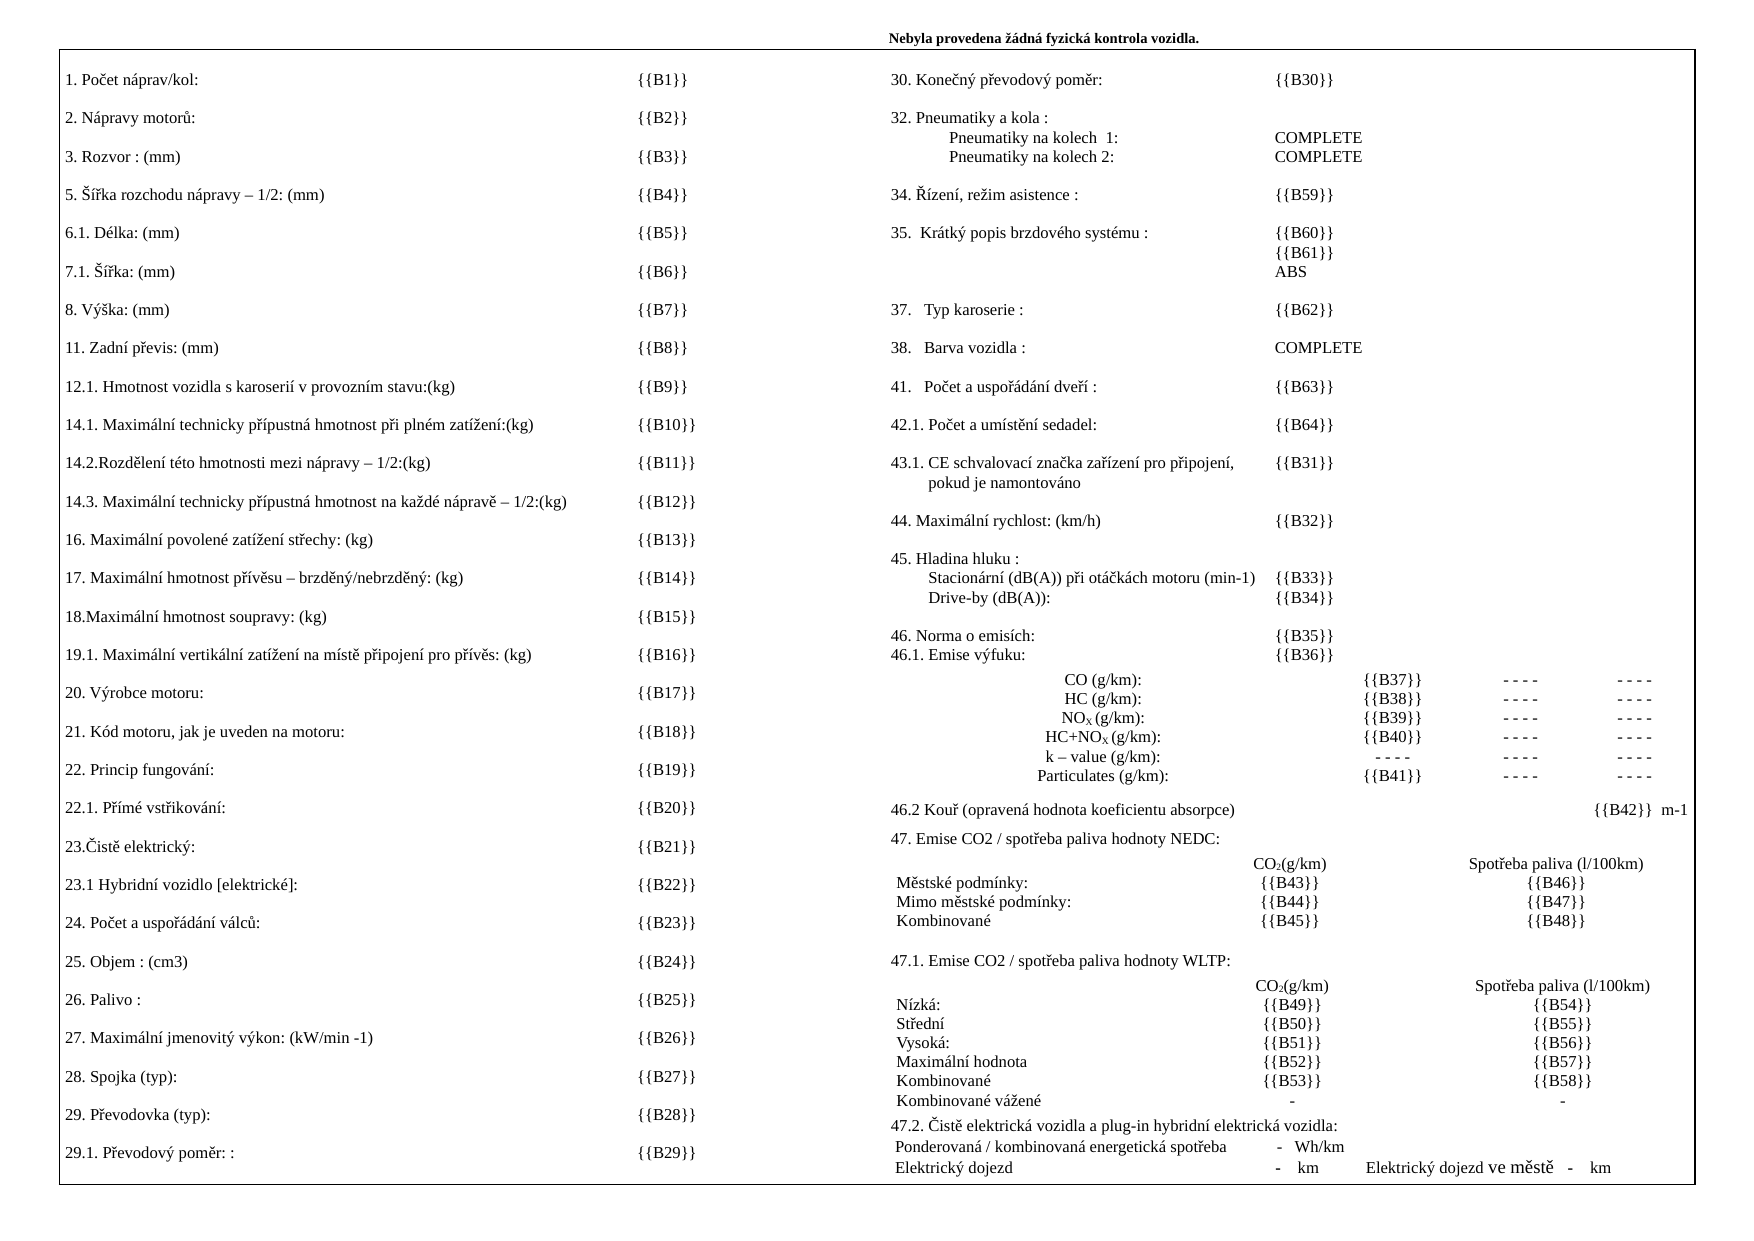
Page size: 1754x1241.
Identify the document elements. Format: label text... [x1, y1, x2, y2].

table_header [60, 50, 885, 1184]
table_header {{B30}} COMPLETE COMPLETE {{B59}} {{B60}} {{B61}} ABS {{B62}} COMPLETE {{B63}} {{B64}} {{B31}} {{B32}} {{B33}} {{B34}} {{B35}} {{B36}} [1275, 70, 1694, 664]
table_header - - - - - - - - - - - - - - - - - - - - - - - - [1576, 664, 1694, 800]
table_header Městské podmínky: Mimo městské podmínky: Kombinované [891, 848, 1157, 936]
table_header Nízká: Střední Vysoká: Maximální hodnota Kombinované Kombinované vážené [891, 970, 1157, 1115]
table_header {{B1}} {{B2}} {{B3}} {{B4}} {{B5}} {{B6}} {{B7}} {{B8}} {{B9}} {{B10}} {{B11}} {{B12}} {{B13}} {{B14}} {{B15}} {{B16}} {{B17}} {{B18}} {{B19}} {{B20}} {{B21}} {{B22}} {{B23}} {{B24}} {{B25}} {{B26}} {{B27}} {{B28}} {{B29}} [637, 70, 879, 1162]
table_header CO2(g/km) {{B43}} {{B44}} {{B45}} [1157, 848, 1423, 936]
table_header 46.2 Kouř (opravená hodnota koeficientu absorpce) {{B42}} m-1 47. Emise CO2 / spotřeba paliva hodnoty NEDC: 47.1. Emise CO2 / spotřeba paliva hodnoty WLTP: 47.2. Čistě elektrická vozidla a plug-in hybridní elektrická vozidla: Ponderovaná / kombinovaná energetická spotřeba - Wh/km Elektrický dojezd - km Elektrický dojezd ve městě - km [885, 50, 1694, 1184]
table_header CO (g/km): HC (g/km): NOX (g/km): HC+NOX (g/km): k – value (g/km): Particulates (g/km): [891, 664, 1316, 800]
table_header CO2(g/km) {{B49}} {{B50}} {{B51}} {{B52}} {{B53}} - [1157, 970, 1427, 1115]
table_header 1. Počet náprav/kol: 2. Nápravy motorů: 3. Rozvor : (mm) 5. Šířka rozchodu nápravy – 1/2: (mm) 6.1. Délka: (mm) 7.1. Šířka: (mm) 8. Výška: (mm) 11. Zadní převis: (mm) 12.1. Hmotnost vozidla s karoserií v provozním stavu:(kg) 14.1. Maximální technicky přípustná hmotnost při plném zatížení:(kg) 14.2.Rozdělení této hmotnosti mezi nápravy – 1/2:(kg) 14.3. Maximální technicky přípustná hmotnost na každé nápravě – 1/2:(kg) 16. Maximální povolené zatížení střechy: (kg) 17. Maximální hmotnost přívěsu – brzděný/nebrzděný: (kg) 18.Maximální hmotnost soupravy: (kg) 19.1. Maximální vertikální zatížení na místě připojení pro přívěs: (kg) 20. Výrobce motoru: 21. Kód motoru, jak je uveden na motoru: 22. Princip fungování: 22.1. Přímé vstřikování: 23.Čistě elektrický: 23.1 Hybridní vozidlo [elektrické]: 24. Počet a uspořádání válců: 25. Objem : (cm3) 26. Palivo : 27. Maximální jmenovitý výkon: (kW/min -1) 28. Spojka (typ): 29. Převodovka (typ): 29.1. Převodový poměr: : [65, 70, 637, 1162]
table_header - - - - - - - - - - - - - - - - - - - - - - - - [1470, 664, 1576, 800]
table_header {{B37}} {{B38}} {{B39}} {{B40}} - - - - {{B41}} [1316, 664, 1469, 800]
table_header 30. Konečný převodový poměr: 32. Pneumatiky a kola : Pneumatiky na kolech 1: Pneumatiky na kolech 2: 34. Řízení, režim asistence : 35. Krátký popis brzdového systému : 37. Typ karoserie : 38. Barva vozidla : 41. Počet a uspořádání dveří : 42.1. Počet a umístění sedadel: 43.1. CE schvalovací značka zařízení pro připojení, pokud je namontováno 44. Maximální rychlost: (km/h) 45. Hladina hluku : Stacionární (dB(A)) při otáčkách motoru (min-1) Drive-by (dB(A)): 46. Norma o emisích: 46.1. Emise výfuku: [891, 70, 1274, 664]
text Nebyla provedena žádná fyzická kontrola vozidla. [59, 29, 1695, 46]
table_header Spotřeba paliva (l/100km) {{B54}} {{B55}} {{B56}} {{B57}} {{B58}} - [1428, 970, 1694, 1115]
table_header Spotřeba paliva (l/100km) {{B46}} {{B47}} {{B48}} [1423, 848, 1689, 936]
